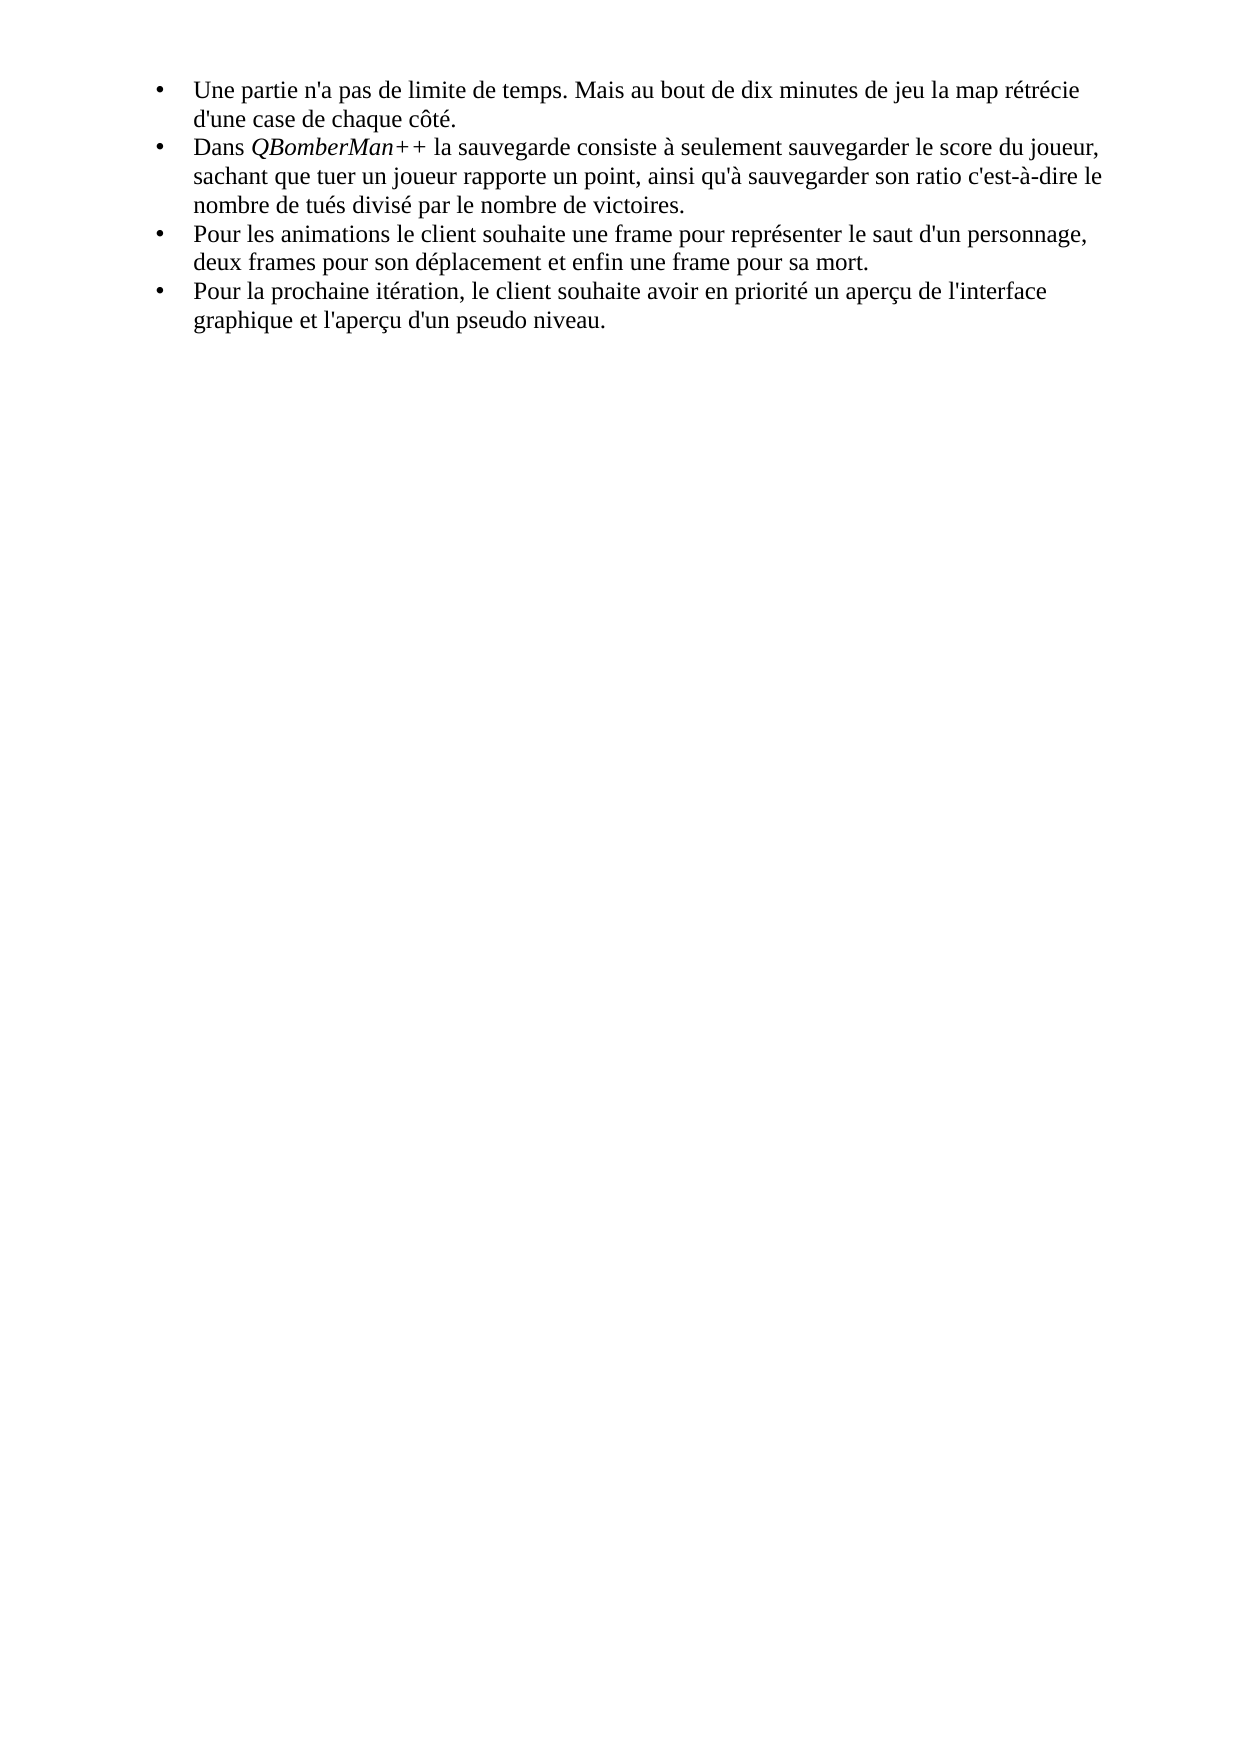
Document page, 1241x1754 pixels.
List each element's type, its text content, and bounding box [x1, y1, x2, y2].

list Pour les animations le client souhaite une frame pour représenter le saut d'un personnage, deux frames pour son déplacement et enfin une frame pour sa mort. [156, 219, 1122, 276]
list Une partie n'a pas de limite de temps. Mais au bout de dix minutes de jeu la map rétrécie d'une case de chaque côté. [156, 75, 1122, 132]
list Pour la prochaine itération, le client souhaite avoir en priorité un aperçu de l'interface graphique et l'aperçu d'un pseudo niveau. [156, 276, 1122, 334]
list Dans QBomberMan++ la sauvegarde consiste à seulement sauvegarder le score du joueur, sachant que tuer un joueur rapporte un point, ainsi qu'à sauvegarder son ratio c'est-à-dire le nombre de tués divisé par le nombre de victoires. [156, 132, 1122, 219]
